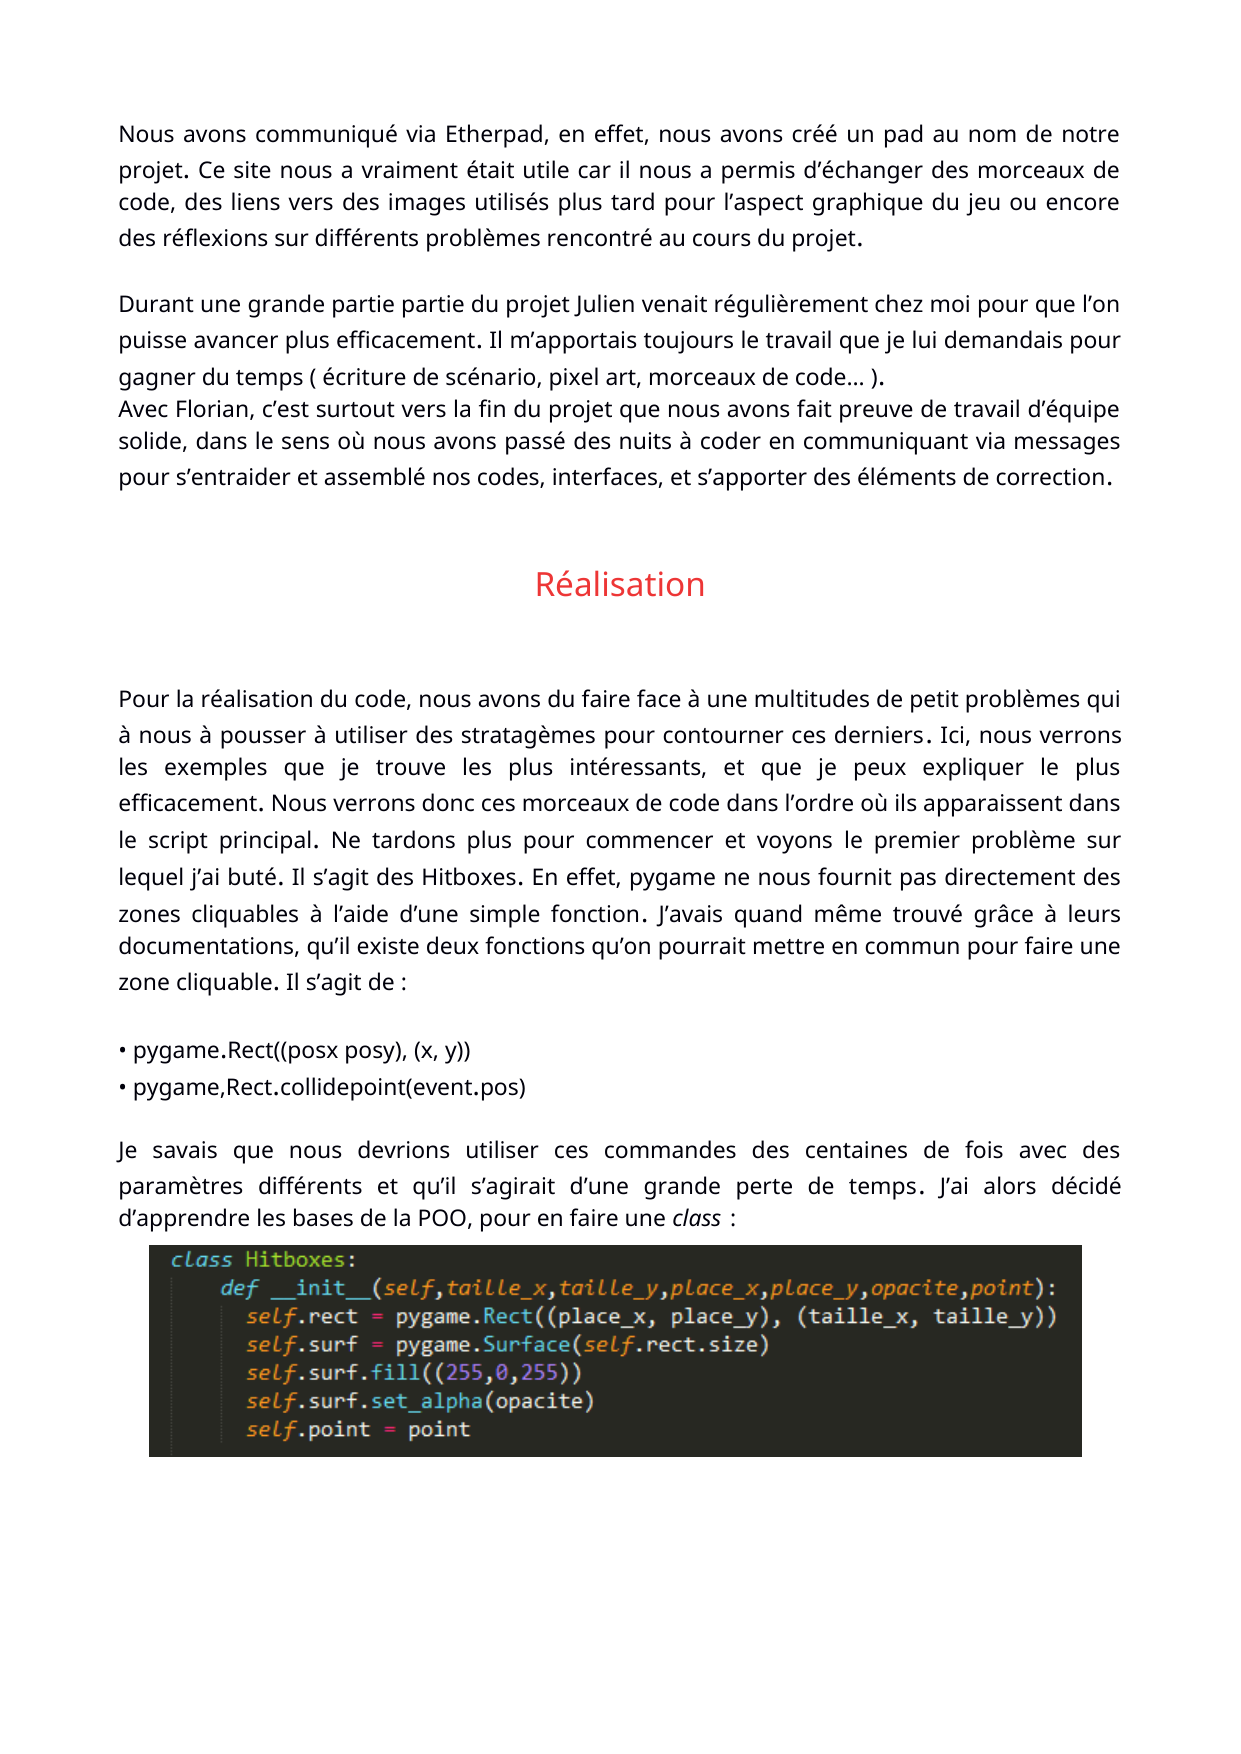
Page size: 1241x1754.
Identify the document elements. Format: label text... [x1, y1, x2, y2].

text Avec Florian, c’est surtout vers la fin du projet que nous avons fait preuve de travail d’équipe solide, dans le sens où nous avons passé des nuits à coder en communiquant via messages pour s’entraider et assemblé nos codes, interfaces, et s’apporter des éléments de correction. [118, 393, 1122, 493]
text Nous avons communiqué via Etherpad, en effet, nous avons créé un pad au nom de notre projet. Ce site nous a vraiment était utile car il nous a permis d’échanger des morceaux de code, des liens vers des images utilisés plus tard pour l’aspect graphique du jeu ou encore des réflexions sur différents problèmes rencontré au cours du projet. [118, 118, 1122, 254]
text Je savais que nous devrions utiliser ces commandes des centaines de fois avec des paramètres différents et qu’il s’agirait d’une grande perte de temps. J’ai alors décidé d’apprendre les bases de la POO, pour en faire une class : [118, 1134, 1122, 1234]
text Durant une grande partie partie du projet Julien venait régulièrement chez moi pour que l’on puisse avancer plus efficacement. Il m’apportais toujours le travail que je lui demandais pour gagner du temps ( écriture de scénario, pixel art, morceaux de code… ). [118, 288, 1122, 393]
picture [149, 1245, 1082, 1457]
text Réalisation [118, 561, 1122, 606]
text • pygame,Rect.collidepoint(event.pos) [118, 1066, 1122, 1103]
text Pour la réalisation du code, nous avons du faire face à une multitudes de petit problèmes qui à nous à pousser à utiliser des stratagèmes pour contourner ces derniers. Ici, nous verrons les exemples que je trouve les plus intéressants, et que je peux expliquer le plus efficacement. Nous verrons donc ces morceaux de code dans l’ordre où ils apparaissent dans le script principal. Ne tardons plus pour commencer et voyons le premier problème sur lequel j’ai buté. Il s’agit des Hitboxes. En effet, pygame ne nous fournit pas directement des zones cliquables à l’aide d’une simple fonction. J’avais quand même trouvé grâce à leurs documentations, qu’il existe deux fonctions qu’on pourrait mettre en commun pour faire une zone cliquable. Il s’agit de : [118, 683, 1122, 998]
text • pygame.Rect((posx posy), (x, y)) [118, 1029, 1122, 1066]
